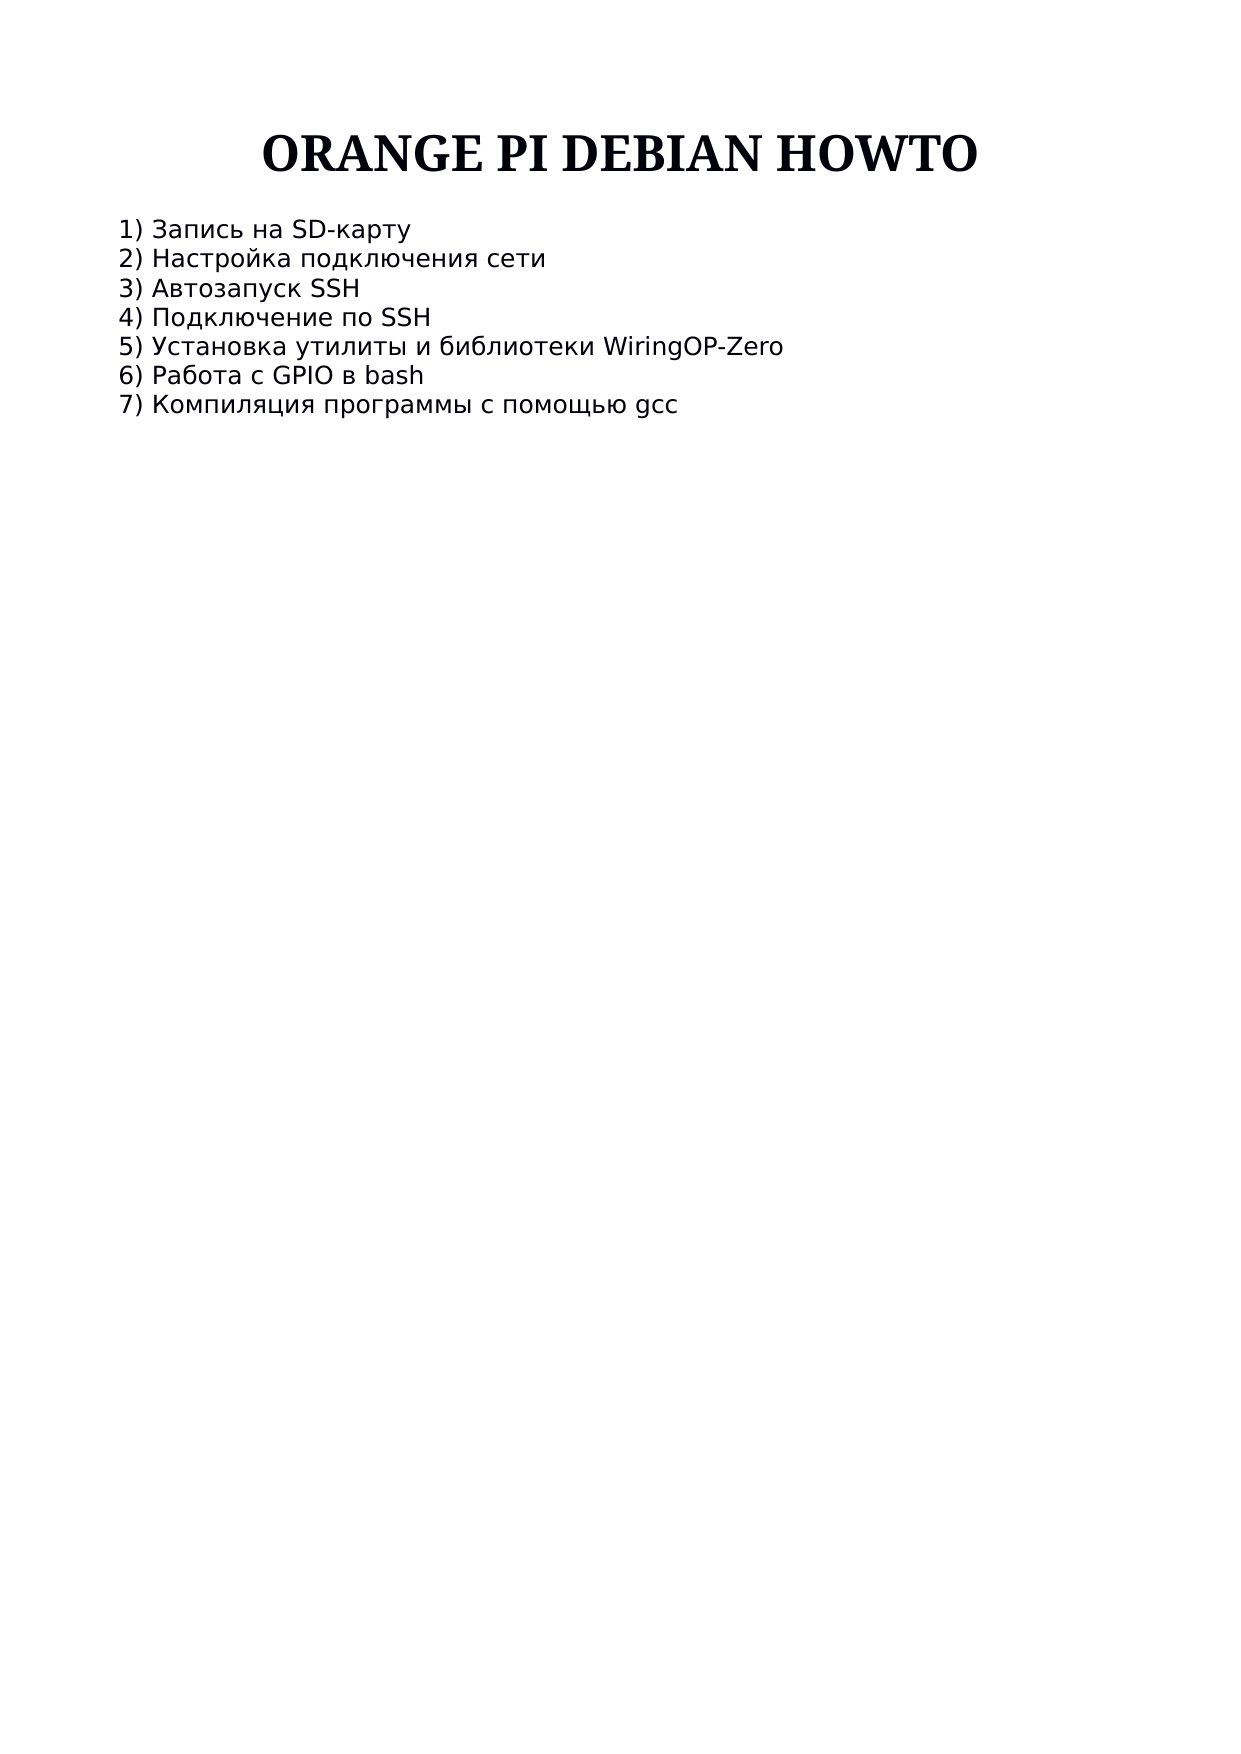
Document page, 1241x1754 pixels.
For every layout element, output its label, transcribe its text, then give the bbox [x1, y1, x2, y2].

text 2) Настройка подключения сети [118, 244, 1122, 274]
text 1) Запись на SD-карту [118, 215, 1122, 244]
text 5) Установка утилиты и библиотеки WiringOP-Zero [118, 332, 1122, 361]
text 3) Автозапуск SSH [118, 274, 1122, 303]
text 7) Компиляция программы с помощью gcc [118, 390, 1122, 419]
text 4) Подключение по SSH [118, 303, 1122, 332]
text 6) Работа с GPIO в bash [118, 361, 1122, 390]
text ORANGE PI DEBIAN HOWTO [118, 118, 1122, 186]
